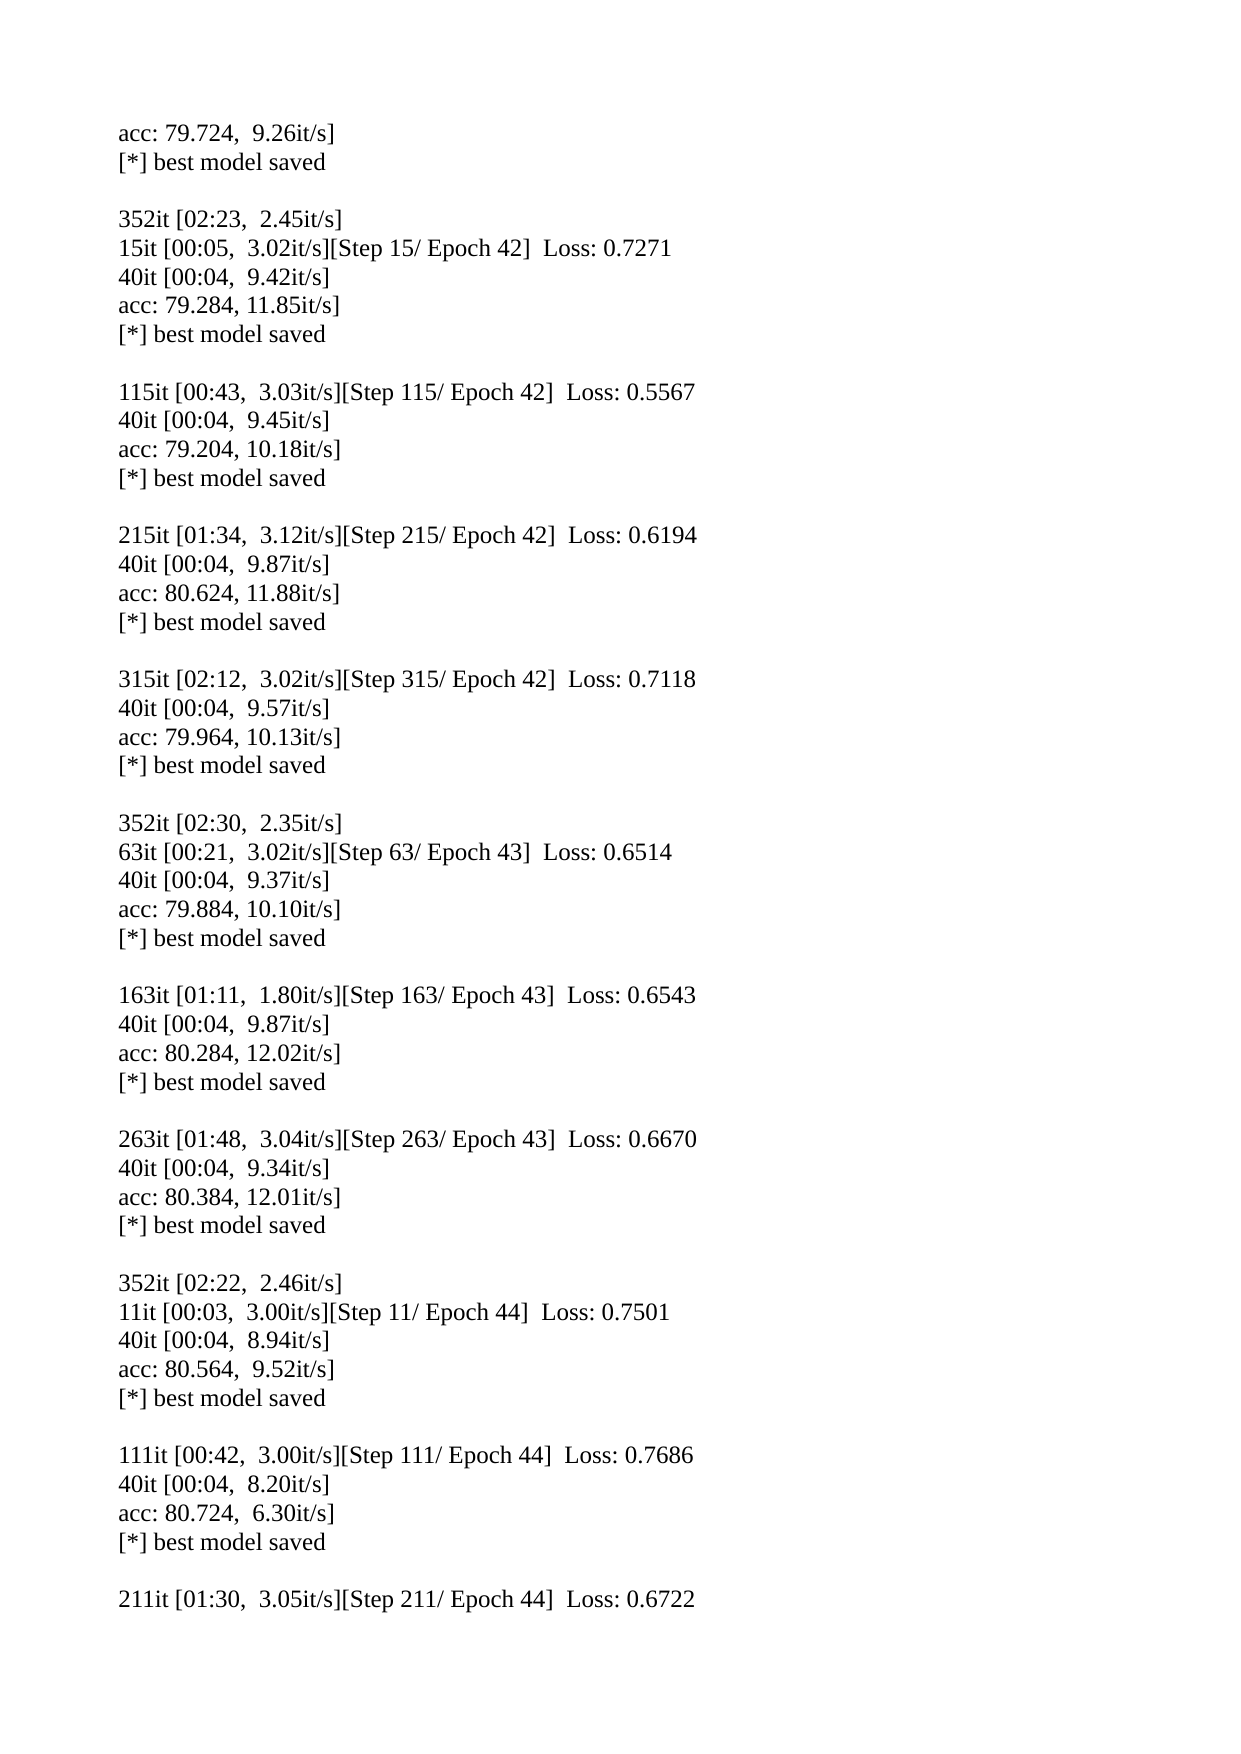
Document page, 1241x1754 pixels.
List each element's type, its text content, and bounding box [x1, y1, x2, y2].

text 40it [00:04, 9.45it/s] [118, 406, 1122, 434]
text 40it [00:04, 8.20it/s] [118, 1469, 1122, 1498]
text acc: 80.724, 6.30it/s] [118, 1498, 1122, 1527]
text 215it [01:34, 3.12it/s][Step 215/ Epoch 42] Loss: 0.6194 [118, 521, 1122, 549]
text acc: 80.624, 11.88it/s] [118, 578, 1122, 607]
text 163it [01:11, 1.80it/s][Step 163/ Epoch 43] Loss: 0.6543 [118, 981, 1122, 1009]
text 352it [02:22, 2.46it/s] [118, 1268, 1122, 1297]
text 111it [00:42, 3.00it/s][Step 111/ Epoch 44] Loss: 0.7686 [118, 1441, 1122, 1469]
text 315it [02:12, 3.02it/s][Step 315/ Epoch 42] Loss: 0.7118 [118, 664, 1122, 693]
text 40it [00:04, 9.34it/s] [118, 1153, 1122, 1182]
text 40it [00:04, 8.94it/s] [118, 1326, 1122, 1354]
text 352it [02:30, 2.35it/s] [118, 808, 1122, 837]
text acc: 80.564, 9.52it/s] [118, 1354, 1122, 1383]
text [*] best model saved [118, 751, 1122, 779]
text [*] best model saved [118, 923, 1122, 952]
text [*] best model saved [118, 147, 1122, 176]
text acc: 79.884, 10.10it/s] [118, 894, 1122, 923]
text 263it [01:48, 3.04it/s][Step 263/ Epoch 43] Loss: 0.6670 [118, 1124, 1122, 1153]
text 40it [00:04, 9.42it/s] [118, 262, 1122, 291]
text [*] best model saved [118, 1067, 1122, 1096]
text [*] best model saved [118, 1527, 1122, 1556]
text acc: 79.204, 10.18it/s] [118, 434, 1122, 463]
text acc: 80.284, 12.02it/s] [118, 1038, 1122, 1067]
text acc: 79.284, 11.85it/s] [118, 291, 1122, 319]
text acc: 79.964, 10.13it/s] [118, 722, 1122, 751]
text [*] best model saved [118, 607, 1122, 636]
text [*] best model saved [118, 463, 1122, 492]
text 115it [00:43, 3.03it/s][Step 115/ Epoch 42] Loss: 0.5567 [118, 377, 1122, 406]
text 40it [00:04, 9.87it/s] [118, 549, 1122, 578]
text 40it [00:04, 9.87it/s] [118, 1009, 1122, 1038]
text 40it [00:04, 9.37it/s] [118, 866, 1122, 894]
text 211it [01:30, 3.05it/s][Step 211/ Epoch 44] Loss: 0.6722 [118, 1584, 1122, 1613]
text [*] best model saved [118, 1211, 1122, 1239]
text acc: 79.724, 9.26it/s] [118, 118, 1122, 147]
text acc: 80.384, 12.01it/s] [118, 1182, 1122, 1211]
text 15it [00:05, 3.02it/s][Step 15/ Epoch 42] Loss: 0.7271 [118, 233, 1122, 262]
text 352it [02:23, 2.45it/s] [118, 204, 1122, 233]
text 11it [00:03, 3.00it/s][Step 11/ Epoch 44] Loss: 0.7501 [118, 1297, 1122, 1326]
text [*] best model saved [118, 1383, 1122, 1412]
text 63it [00:21, 3.02it/s][Step 63/ Epoch 43] Loss: 0.6514 [118, 837, 1122, 866]
text 40it [00:04, 9.57it/s] [118, 693, 1122, 722]
text [*] best model saved [118, 319, 1122, 348]
